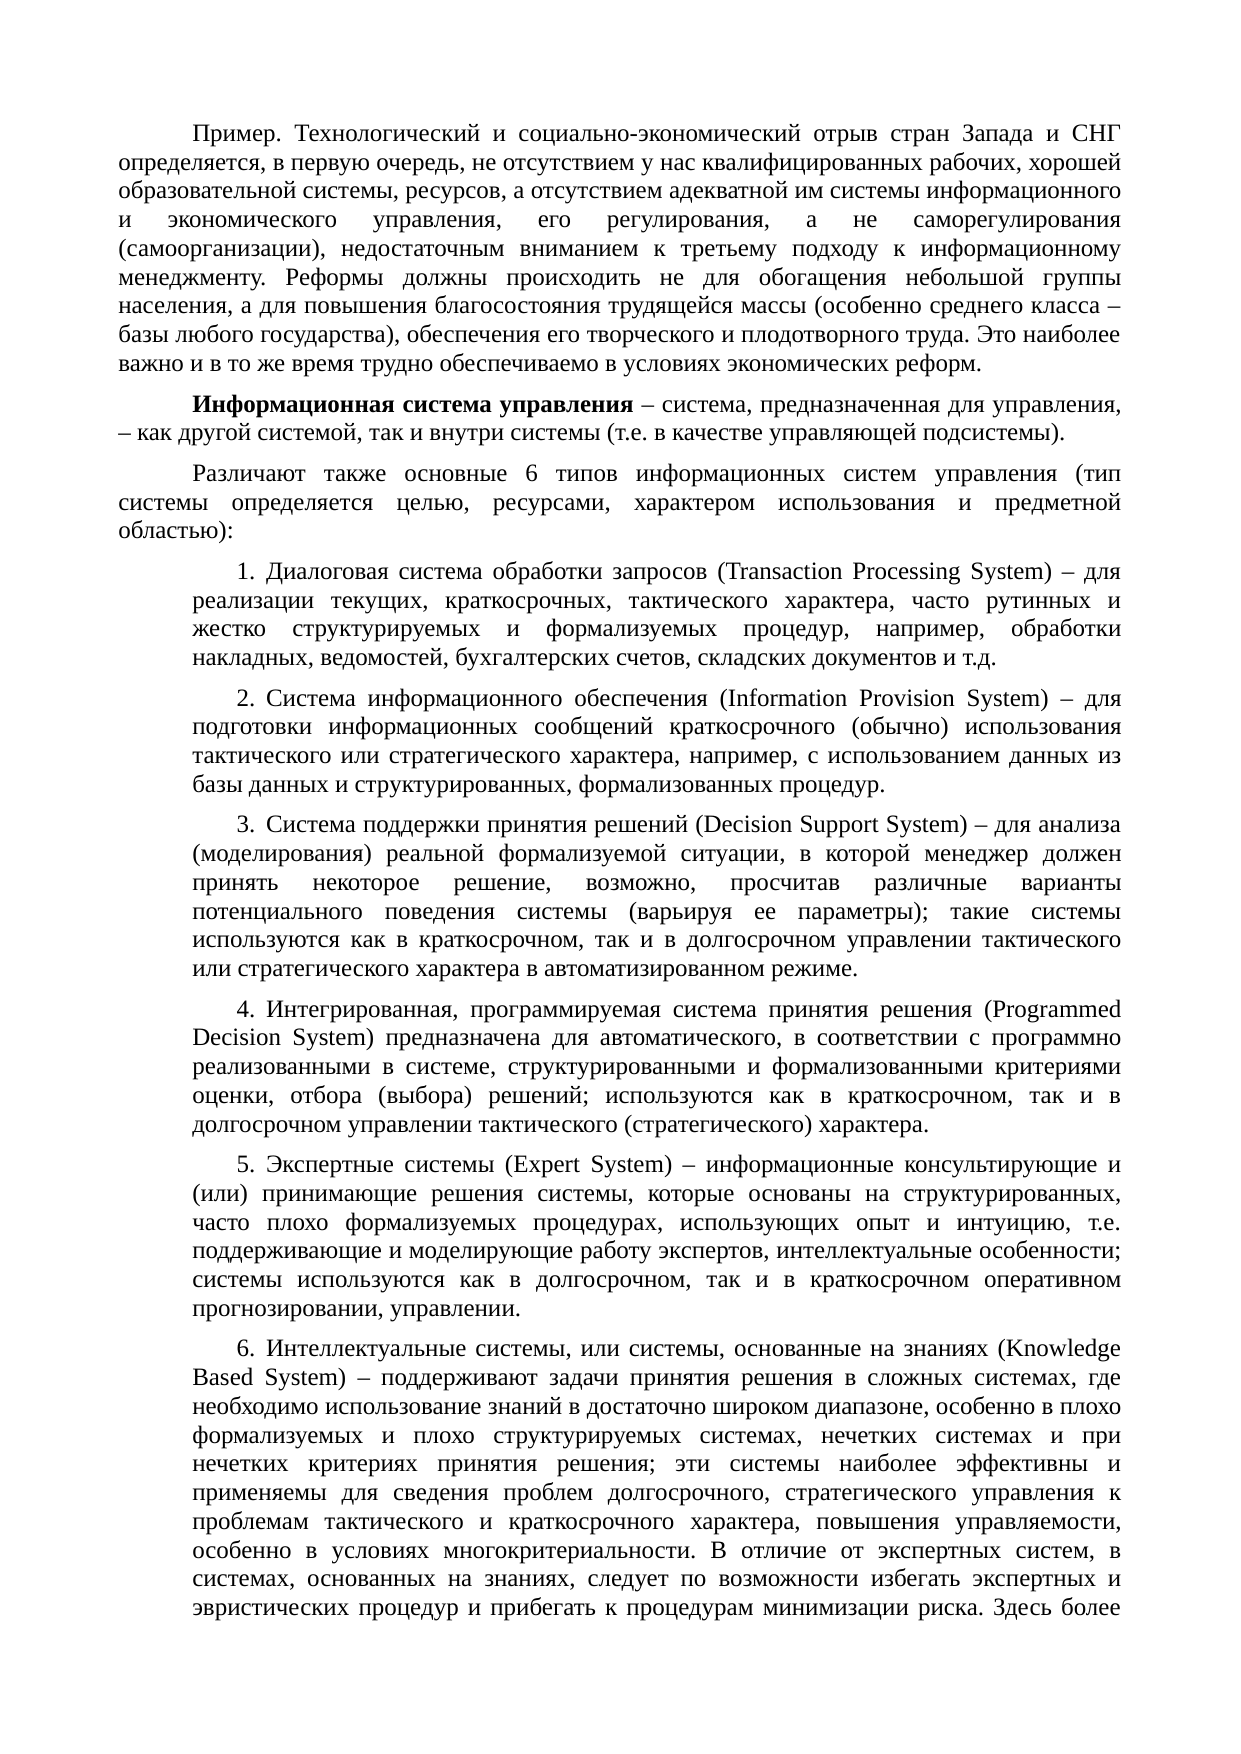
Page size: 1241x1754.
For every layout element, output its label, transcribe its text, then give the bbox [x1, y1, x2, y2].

text Различают также основные 6 типов информационных систем управления (тип системы определяется целью, ресурсами, характером использования и предметной областью): [118, 458, 1122, 544]
list Система информационного обеспечения (Information Provision System) – для подготовки информационных сообщений краткосрочного (обычно) использования тактического или стратегического характера, например, с использованием данных из базы данных и структурированных, формализованных процедур. [162, 683, 1122, 798]
list Система поддержки принятия решений (Decision Support System) – для анализа (моделирования) реальной формализуемой ситуации, в которой менеджер должен принять некоторое решение, возможно, просчитав различные варианты потенциального поведения системы (варьируя ее параметры); такие системы используются как в краткосрочном, так и в долгосрочном управлении тактического или стратегического характера в автоматизированном режиме. [162, 809, 1122, 982]
text Пример. Технологический и социально-экономический отрыв стран Запада и СНГ определяется, в первую очередь, не отсутствием у нас квалифицированных рабочих, хорошей образовательной системы, ресурсов, а отсутствием адекватной им системы информационного и экономического управления, его регулирования, а не саморегулирования (самоорганизации), недостаточным вниманием к третьему подходу к информационному менеджменту. Реформы должны происходить не для обогащения небольшой группы населения, а для повышения благосостояния трудящейся массы (особенно среднего класса – базы любого государства), обеспечения его творческого и плодотворного труда. Это наиболее важно и в то же время трудно обеспечиваемо в условиях экономических реформ. [118, 118, 1122, 377]
list Интеллектуальные системы, или системы, основанные на знаниях (Knowledge Based System) – поддерживают задачи принятия решения в сложных системах, где необходимо использование знаний в достаточно широком диапазоне, особенно в плохо формализуемых и плохо структурируемых системах, нечетких системах и при нечетких критериях принятия решения; эти системы наиболее эффективны и применяемы для сведения проблем долгосрочного, стратегического управления к проблемам тактического и краткосрочного характера, повышения управляемости, особенно в условиях многокритериальности. В отличие от экспертных систем, в системах, основанных на знаниях, следует по возможности избегать экспертных и эвристических процедур и прибегать к процедурам минимизации риска. Здесь более [162, 1333, 1122, 1621]
list Интегрированная, программируемая система принятия решения (Programmed Decision System) предназначена для автоматического, в соответствии с программно реализованными в системе, структурированными и формализованными критериями оценки, отбора (выбора) решений; используются как в краткосрочном, так и в долгосрочном управлении тактического (стратегического) характера. [162, 994, 1122, 1137]
text Информационная система управления – система, предназначенная для управления, – как другой системой, так и внутри системы (т.е. в качестве управляющей подсистемы). [118, 389, 1122, 446]
list Диалоговая система обработки запросов (Transaction Processing System) – для реализации текущих, краткосрочных, тактического характера, часто рутинных и жестко структурируемых и формализуемых процедур, например, обработки накладных, ведомостей, бухгалтерских счетов, складских документов и т.д. [162, 556, 1122, 671]
list Экспертные системы (Expert System) – информационные консультирующие и (или) принимающие решения системы, которые основаны на структурированных, часто плохо формализуемых процедурах, использующих опыт и интуицию, т.е. поддерживающие и моделирующие работу экспертов, интеллектуальные особенности; системы используются как в долгосрочном, так и в краткосрочном оперативном прогнозировании, управлении. [162, 1149, 1122, 1322]
